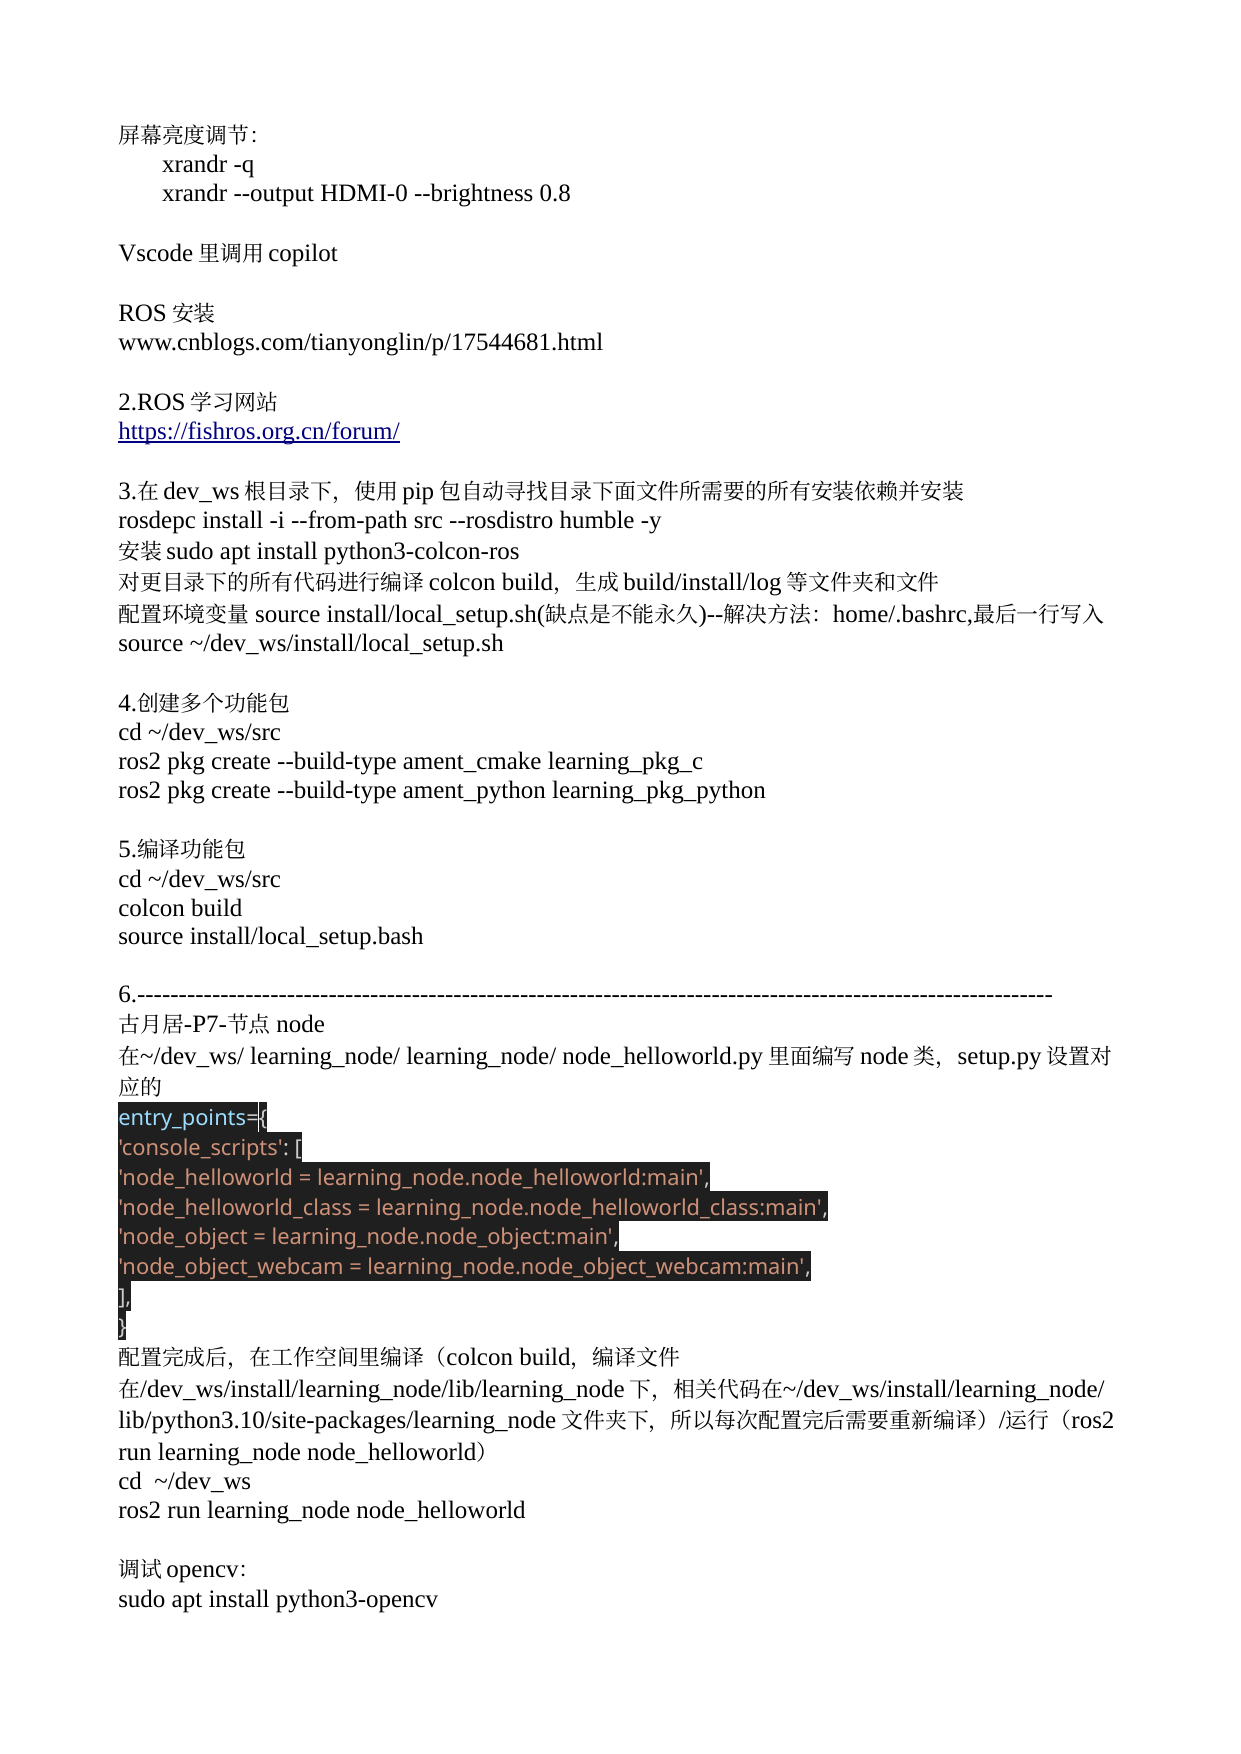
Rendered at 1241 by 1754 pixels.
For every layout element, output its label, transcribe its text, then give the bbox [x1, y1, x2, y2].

text 2.ROS学习网站 [118, 385, 1122, 416]
text 'node_object = learning_node.node_object:main', [118, 1221, 1122, 1251]
text ros2 run learning_node node_helloworld [118, 1495, 1122, 1524]
text colcon build [118, 893, 1122, 921]
text www.cnblogs.com/tianyonglin/p/17544681.html [118, 327, 1122, 356]
text 古月居-P7-节点 node [118, 1008, 1122, 1039]
text Vscode里调用copilot [118, 236, 1122, 267]
text ros2 pkg create --build-type ament_cmake learning_pkg_c [118, 746, 1122, 775]
text 4.创建多个功能包 [118, 686, 1122, 717]
text ROS安装 [118, 296, 1122, 327]
text sudo apt install python3-opencv [118, 1584, 1122, 1613]
text 'node_object_webcam = learning_node.node_object_webcam:main', [118, 1251, 1122, 1281]
text cd ~/dev_ws [118, 1466, 1122, 1495]
text 'console_scripts': [ [118, 1132, 1122, 1162]
text 安装sudo apt install python3-colcon-ros [118, 534, 1122, 566]
text https://fishros.org.cn/forum/ [118, 416, 1122, 445]
text cd ~/dev_ws/src [118, 864, 1122, 893]
text 'node_helloworld_class = learning_node.node_helloworld_class:main', [118, 1191, 1122, 1221]
text 'node_helloworld = learning_node.node_helloworld:main', [118, 1162, 1122, 1191]
text 5.编译功能包 [118, 832, 1122, 864]
text 屏幕亮度调节： [118, 118, 1122, 149]
text cd ~/dev_ws/src [118, 717, 1122, 746]
text 配置环境变量 source install/local_setup.sh(缺点是不能永久)--解决方法：home/.bashrc,最后一行写入source ~/dev_ws/install/local_setup.sh [118, 597, 1122, 657]
text xrandr --output HDMI-0 --brightness 0.8 [118, 178, 1122, 207]
text 6.-------------------------------------------------------------------------------------------------------------- [118, 979, 1122, 1008]
text 配置完成后，在工作空间里编译（colcon build，编译文件在/dev_ws/install/learning_node/lib/learning_node下，相关代码在~/dev_ws/install/learning_node/lib/python3.10/site-packages/learning_node文件夹下，所以每次配置完后需要重新编译）/运行（ros2 run learning_node node_helloworld） [118, 1340, 1122, 1466]
text ], [118, 1281, 1122, 1311]
text 3.在dev_ws根目录下，使用pip包自动寻找目录下面文件所需要的所有安装依赖并安装 [118, 474, 1122, 505]
text source install/local_setup.bash [118, 921, 1122, 950]
text ros2 pkg create --build-type ament_python learning_pkg_python [118, 775, 1122, 804]
text 对更目录下的所有代码进行编译colcon build，生成build/install/log等文件夹和文件 [118, 566, 1122, 597]
text } [118, 1311, 1122, 1340]
text xrandr -q [118, 149, 1122, 178]
text 在~/dev_ws/ learning_node/ learning_node/ node_helloworld.py里面编写node类，setup.py设置对应的 entry_points={ [118, 1039, 1122, 1132]
text 调试opencv： [118, 1552, 1122, 1584]
text rosdepc install -i --from-path src --rosdistro humble -y [118, 505, 1122, 534]
